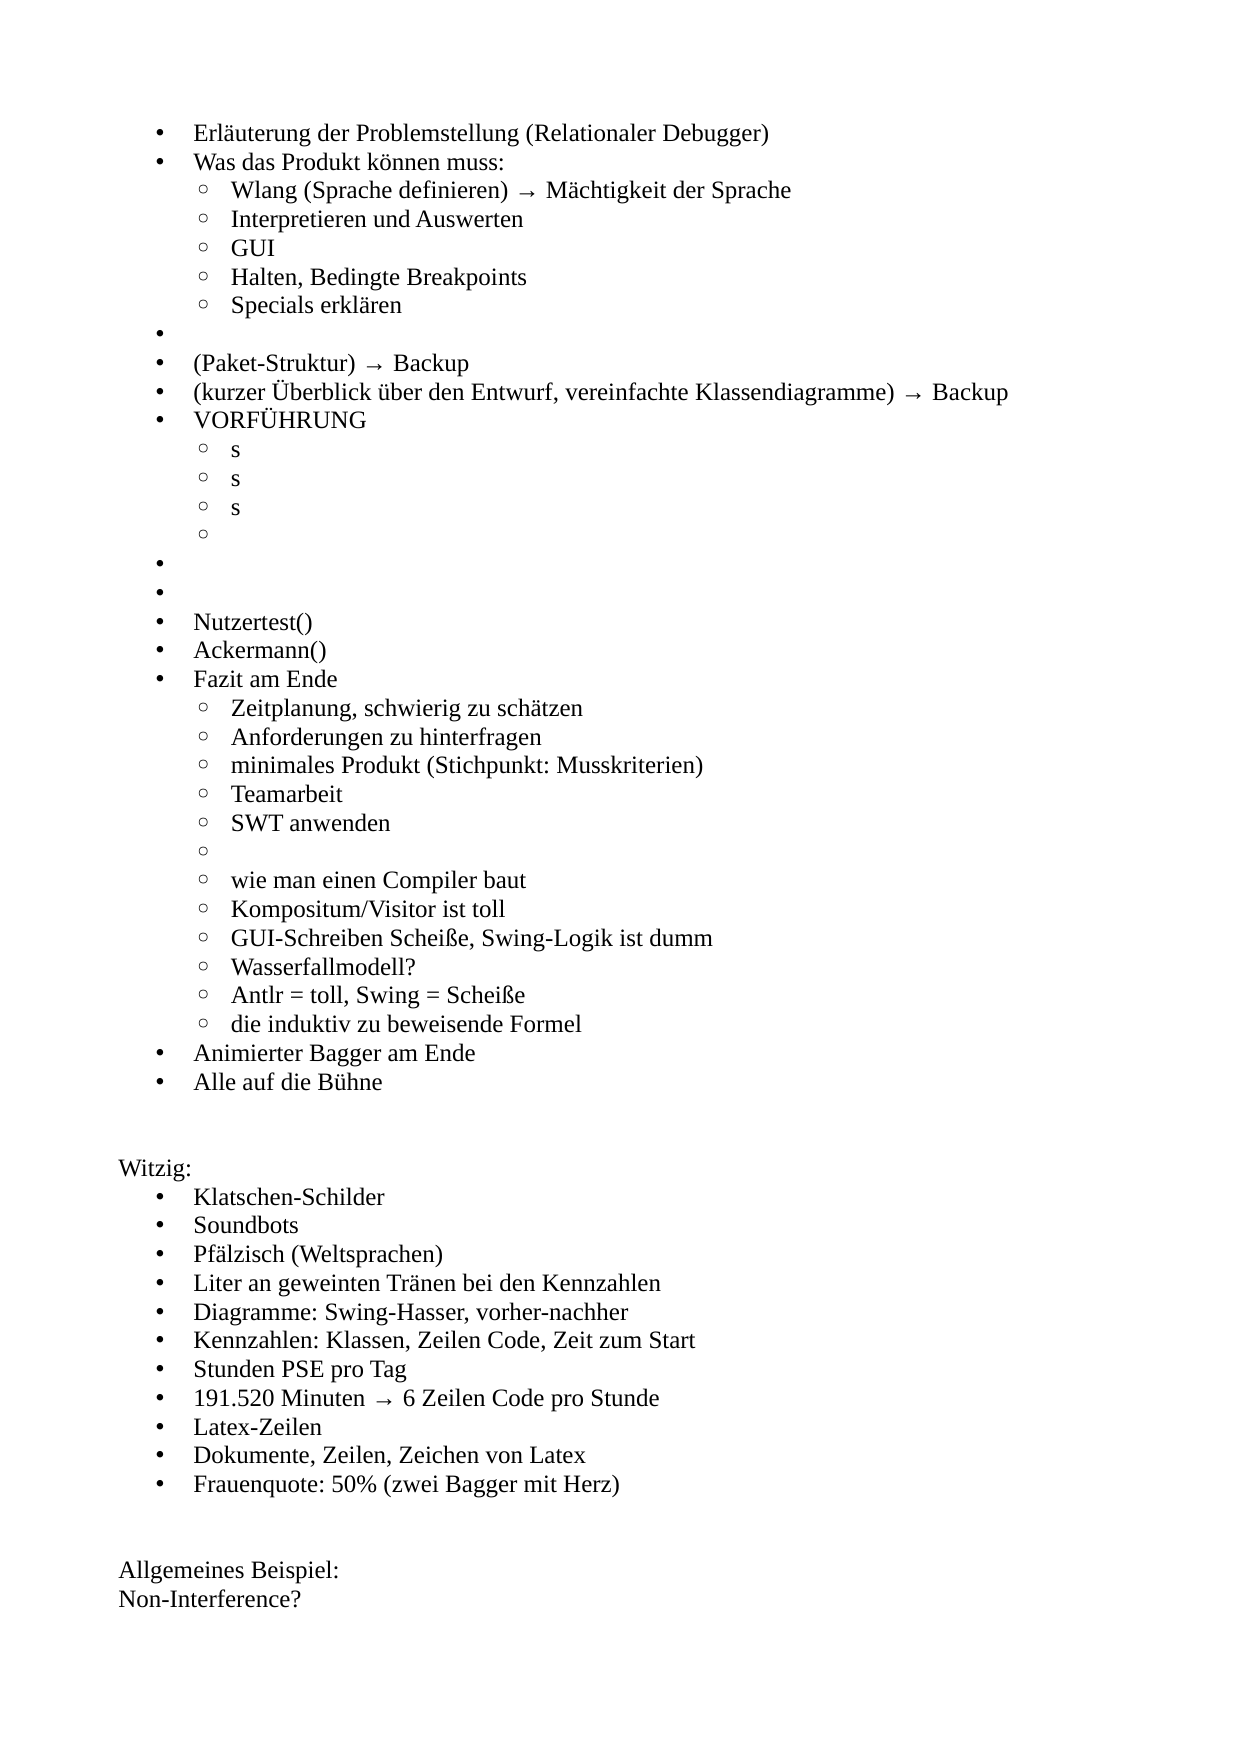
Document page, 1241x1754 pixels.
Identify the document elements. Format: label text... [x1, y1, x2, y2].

list Pfälzisch (Weltsprachen) [156, 1239, 1122, 1268]
list s [193, 463, 1122, 492]
list Anforderungen zu hinterfragen [193, 722, 1122, 751]
list GUI-Schreiben Scheiße, Swing-Logik ist dumm [193, 923, 1122, 952]
list die induktiv zu beweisende Formel [193, 1009, 1122, 1038]
list Diagramme: Swing-Hasser, vorher-nachher [156, 1297, 1122, 1326]
list (kurzer Überblick über den Entwurf, vereinfachte Klassendiagramme) → Backup [156, 377, 1122, 406]
list Was das Produkt können muss: [156, 147, 1122, 176]
list Soundbots [156, 1211, 1122, 1239]
list Ackermann() [156, 636, 1122, 664]
list Klatschen-Schilder [156, 1182, 1122, 1211]
list Nutzertest() [156, 607, 1122, 636]
text Witzig: [118, 1153, 1122, 1182]
list Fazit am Ende [156, 664, 1122, 693]
list Wasserfallmodell? [193, 952, 1122, 981]
list Latex-Zeilen [156, 1412, 1122, 1441]
list s [193, 492, 1122, 521]
list Teamarbeit [193, 779, 1122, 808]
list s [193, 434, 1122, 463]
list Erläuterung der Problemstellung (Relationaler Debugger) [156, 118, 1122, 147]
list Frauenquote: 50% (zwei Bagger mit Herz) [156, 1469, 1122, 1498]
list SWT anwenden [193, 808, 1122, 837]
list Stunden PSE pro Tag [156, 1354, 1122, 1383]
list Kompositum/Visitor ist toll [193, 894, 1122, 923]
list wie man einen Compiler baut [193, 866, 1122, 894]
list Animierter Bagger am Ende [156, 1038, 1122, 1067]
list Halten, Bedingte Breakpoints [193, 262, 1122, 291]
list minimales Produkt (Stichpunkt: Musskriterien) [193, 751, 1122, 779]
list GUI [193, 233, 1122, 262]
list VORFÜHRUNG [156, 406, 1122, 434]
text Non-Interference? [118, 1584, 1122, 1613]
list (Paket-Struktur) → Backup [156, 348, 1122, 377]
list Interpretieren und Auswerten [193, 204, 1122, 233]
text Allgemeines Beispiel: [118, 1556, 1122, 1584]
list Wlang (Sprache definieren) → Mächtigkeit der Sprache [193, 176, 1122, 204]
list Antlr = toll, Swing = Scheiße [193, 981, 1122, 1009]
list Specials erklären [193, 291, 1122, 319]
list Liter an geweinten Tränen bei den Kennzahlen [156, 1268, 1122, 1297]
list Kennzahlen: Klassen, Zeilen Code, Zeit zum Start [156, 1326, 1122, 1354]
list Alle auf die Bühne [156, 1067, 1122, 1096]
list Zeitplanung, schwierig zu schätzen [193, 693, 1122, 722]
list Dokumente, Zeilen, Zeichen von Latex [156, 1441, 1122, 1469]
list 191.520 Minuten → 6 Zeilen Code pro Stunde [156, 1383, 1122, 1412]
